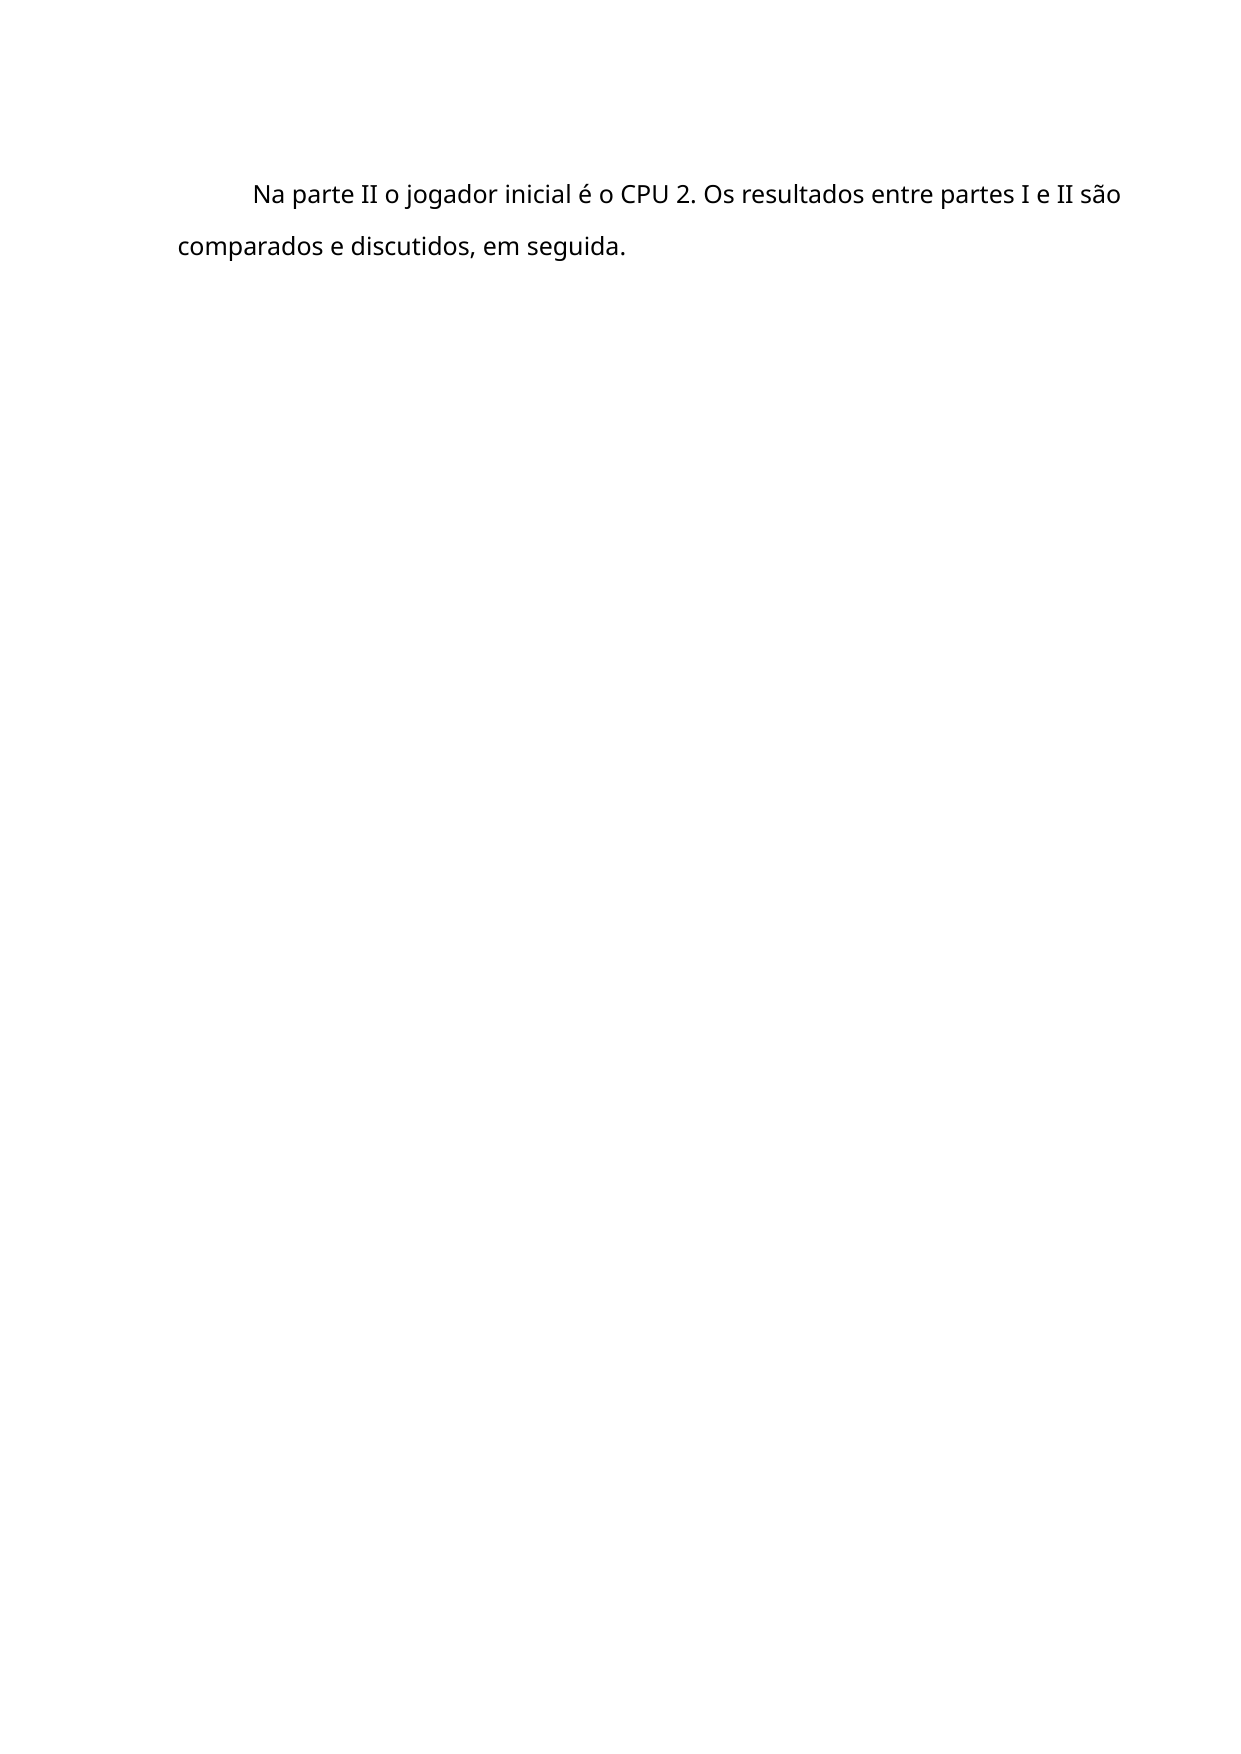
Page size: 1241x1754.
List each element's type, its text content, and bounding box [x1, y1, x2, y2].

text Na parte II o jogador inicial é o CPU 2. Os resultados entre partes I e II são comparados e discutidos, em seguida. [177, 177, 1122, 262]
